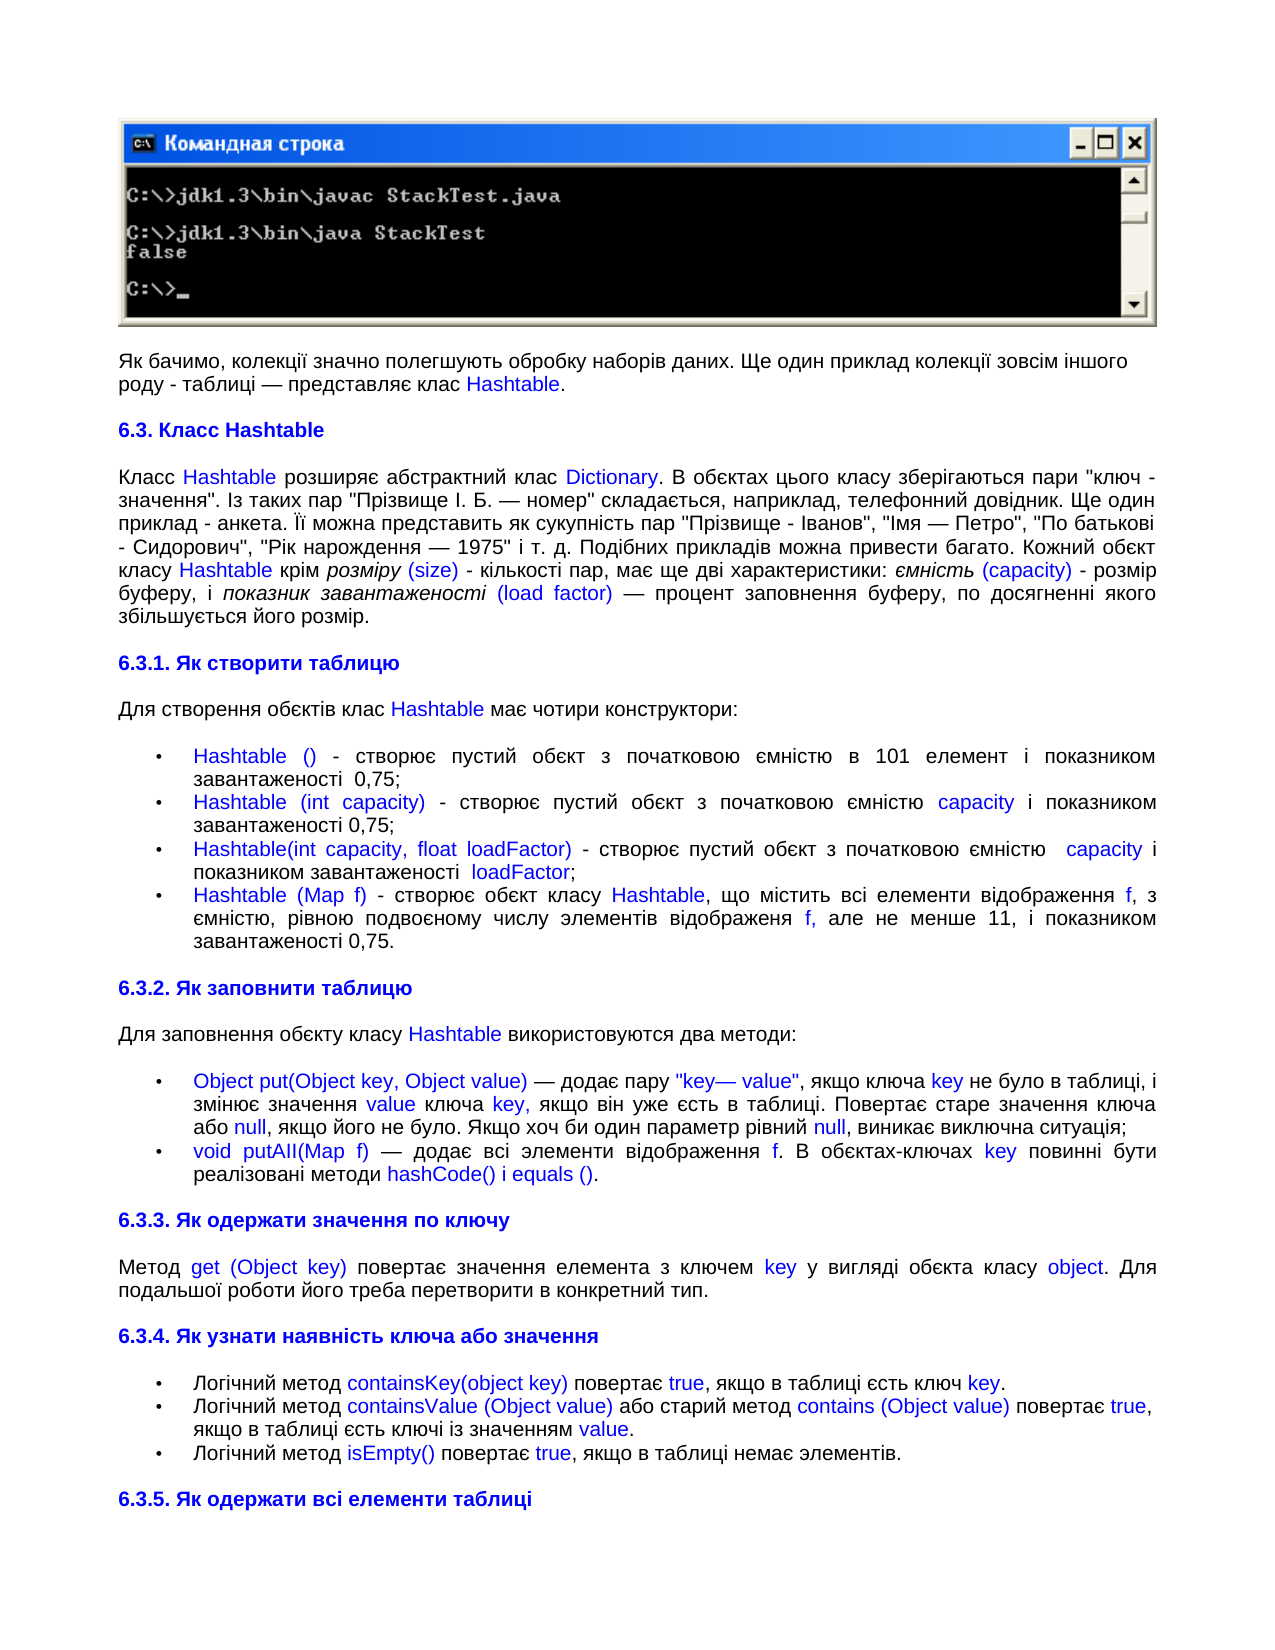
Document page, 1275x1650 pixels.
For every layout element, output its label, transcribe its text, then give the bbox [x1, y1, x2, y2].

list Hashtable () - створює пустий обєкт з початковою ємністю в 101 елемент і показником завантаженості 0,75; [156, 744, 1157, 791]
text 6.3.4. Як узнати наявність ключа або значення [118, 1325, 1157, 1348]
list Hashtable (Map f) - створює обєкт класу Hashtable, що містить всі елементи відображення f, з ємністю, рівною подвоєному числу элементів відображеня f, але не менше 11, і показником завантаженості 0,75. [156, 884, 1157, 953]
picture [118, 118, 1157, 327]
text Як бачимо, колекції значно полегшують обробку наборів даних. Ще один приклад колекції зовсім іншого роду - таблиці — представляє клас Hashtable. [118, 349, 1157, 396]
text 6.3.1. Як створити таблицю [118, 651, 1157, 674]
list Логічний метод containsValue (Object value) або старий метод contains (Оbject value) повертає true, якщо в таблиці єсть ключі із значенням value. [156, 1395, 1157, 1441]
text Метод get (Object key) повертає значення елемента з ключем key у вигляді обєкта класу object. Для подальшої роботи його треба перетворити в конкретний тип. [118, 1255, 1157, 1302]
list Логічний метод containsKey(object key) повертає true, якщо в таблиці єсть ключ key. [156, 1371, 1157, 1395]
list Логічний метод isEmpty() повертає true, якщо в таблиці немає элементів. [156, 1441, 1157, 1464]
list void putAІІ(Map f) — додає всі элементи відображення f. В обєктах-ключах key повинні бути реалізовані методи hashCode() і equals (). [156, 1139, 1157, 1186]
text 6.3.2. Як заповнити таблицю [118, 977, 1157, 1000]
list Hashtable(int capacity, float loadFactor) - створює пустий обєкт з початковою ємністю capacity і показником завантаженості loadFactor; [156, 837, 1157, 884]
list Hashtable (int capacity) - створює пустий обєкт з початковою ємністю capacity і показником завантаженості 0,75; [156, 791, 1157, 837]
text 6.3. Класс Hashtable [118, 419, 1157, 442]
text 6.3.3. Як одержати значення по ключу [118, 1209, 1157, 1232]
text Для створення обєктів клас Hashtable має чотири конструктори: [118, 698, 1157, 721]
text Класс Hashtable розширяє абстрактний клас Dictionary. В обєктах цього класу зберігаються пари "ключ - значення". Із таких пар "Прізвище І. Б. — номер" складається, наприклад, телефонний довідник. Ще один приклад - анкета. Її можна представить як сукупність пар "Прізвище - Іванов", "Імя — Петро", "По батькові - Сидорович", "Рік нарождення — 1975" і т. д. Подібних прикладів можна привести багато. Кожний обєкт класу Hashtable крім розміру (size) - кількості пар, має ще дві характеристики: ємність (capacity) - розмір буферу, і показник завантаженості (load factor) — процент заповнення буферу, по досягненні якого збільшується його розмір. [118, 466, 1157, 628]
text Для заповнення обєкту класу Hashtable використовуются два методи: [118, 1023, 1157, 1046]
list Object put(Object key, Object value) — додає пару "key— value", якщо ключа key не було в таблиці, і змінює значення value ключа key, якщо він уже єсть в таблиці. Повертає старе значення ключа або null, якщо його не було. Якщо хоч би один параметр рівний null, виникає виключна ситуація; [156, 1069, 1157, 1139]
text 6.3.5. Як одержати всі елементи таблиці [118, 1488, 1157, 1511]
